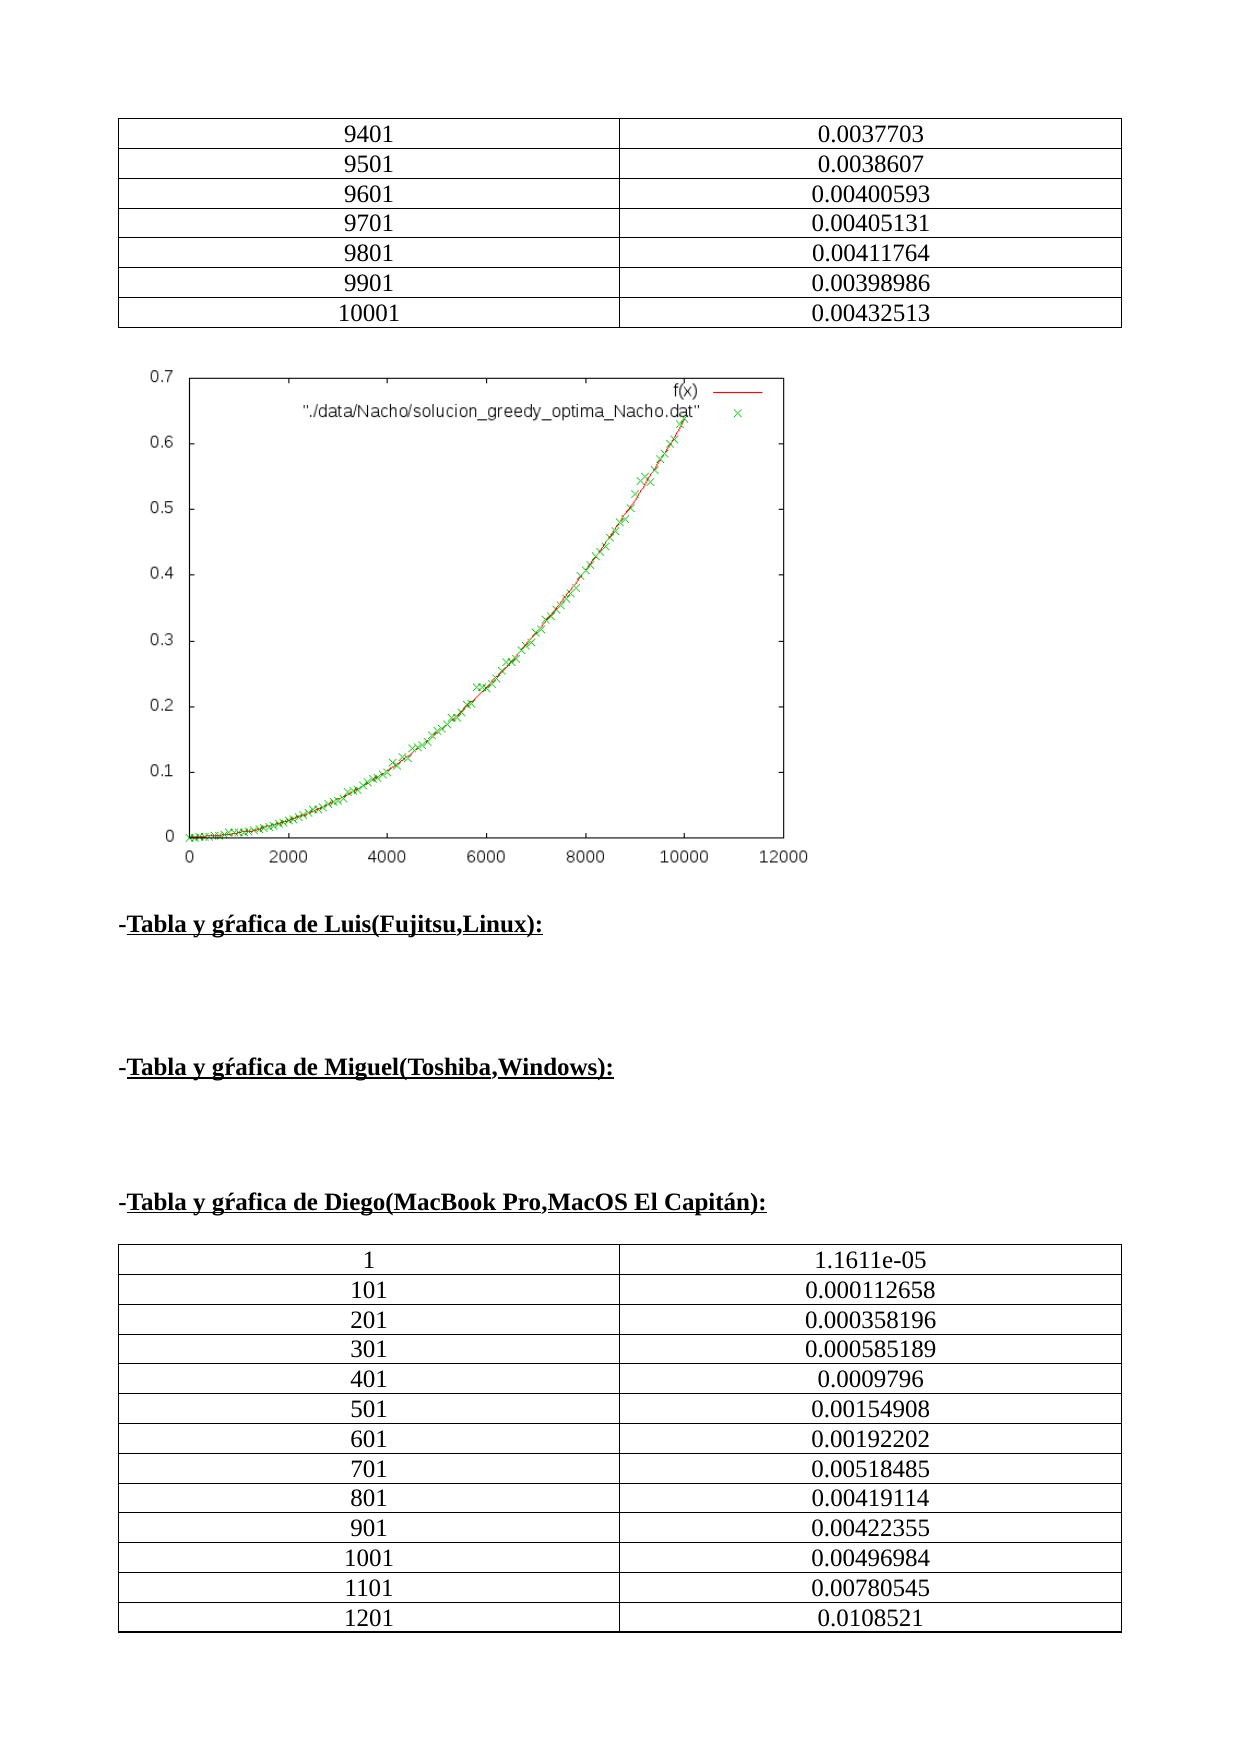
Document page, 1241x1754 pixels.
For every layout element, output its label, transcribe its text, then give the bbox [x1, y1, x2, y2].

table_cell 0.00398986 [620, 268, 1121, 297]
table_cell 9801 [119, 238, 619, 267]
table_cell 1201 [119, 1603, 619, 1631]
table_cell 601 [119, 1424, 619, 1453]
table_cell 0.00419114 [620, 1484, 1121, 1512]
table_cell 0.00780545 [620, 1573, 1121, 1602]
text -Tabla y gŕafica de Miguel(Toshiba,Windows): [118, 1052, 1122, 1081]
table_cell 9701 [119, 209, 619, 237]
table_cell 9501 [119, 149, 619, 178]
table_cell 0.000585189 [620, 1335, 1121, 1363]
table_cell 0.0108521 [620, 1603, 1121, 1631]
table_cell 0.0038607 [620, 149, 1121, 178]
table_cell 0.0009796 [620, 1364, 1121, 1393]
table_cell 1101 [119, 1573, 619, 1602]
text -Tabla y gŕafica de Luis(Fujitsu,Linux): [118, 909, 1122, 937]
table_cell 1001 [119, 1543, 619, 1572]
table_cell 0.00192202 [620, 1424, 1121, 1453]
table_cell 0.000112658 [620, 1275, 1121, 1304]
table_cell 701 [119, 1454, 619, 1482]
table_cell 401 [119, 1364, 619, 1393]
table_cell 0.00400593 [620, 179, 1121, 207]
table_cell 0.00405131 [620, 209, 1121, 237]
text -Tabla y gŕafica de Diego(MacBook Pro,MacOS El Capitán): [118, 1187, 1122, 1215]
table_cell 0.00432513 [620, 298, 1121, 327]
table_header 1 [119, 1245, 619, 1274]
table_cell 0.00496984 [620, 1543, 1121, 1572]
table_cell 201 [119, 1305, 619, 1333]
table_cell 301 [119, 1335, 619, 1363]
table_cell 0.00411764 [620, 238, 1121, 267]
table_cell 901 [119, 1513, 619, 1542]
table_cell 9601 [119, 179, 619, 207]
table_cell 801 [119, 1484, 619, 1512]
table_cell 501 [119, 1394, 619, 1423]
table_cell 0.000358196 [620, 1305, 1121, 1333]
table_cell 0.00422355 [620, 1513, 1121, 1542]
table_cell 0.0037703 [620, 119, 1121, 148]
table_cell 9901 [119, 268, 619, 297]
table_cell 0.00154908 [620, 1394, 1121, 1423]
table_header 1.1611e-05 [620, 1245, 1121, 1274]
table_cell 9401 [119, 119, 619, 148]
table_cell 10001 [119, 298, 619, 327]
table_cell 0.00518485 [620, 1454, 1121, 1482]
table_cell 101 [119, 1275, 619, 1304]
